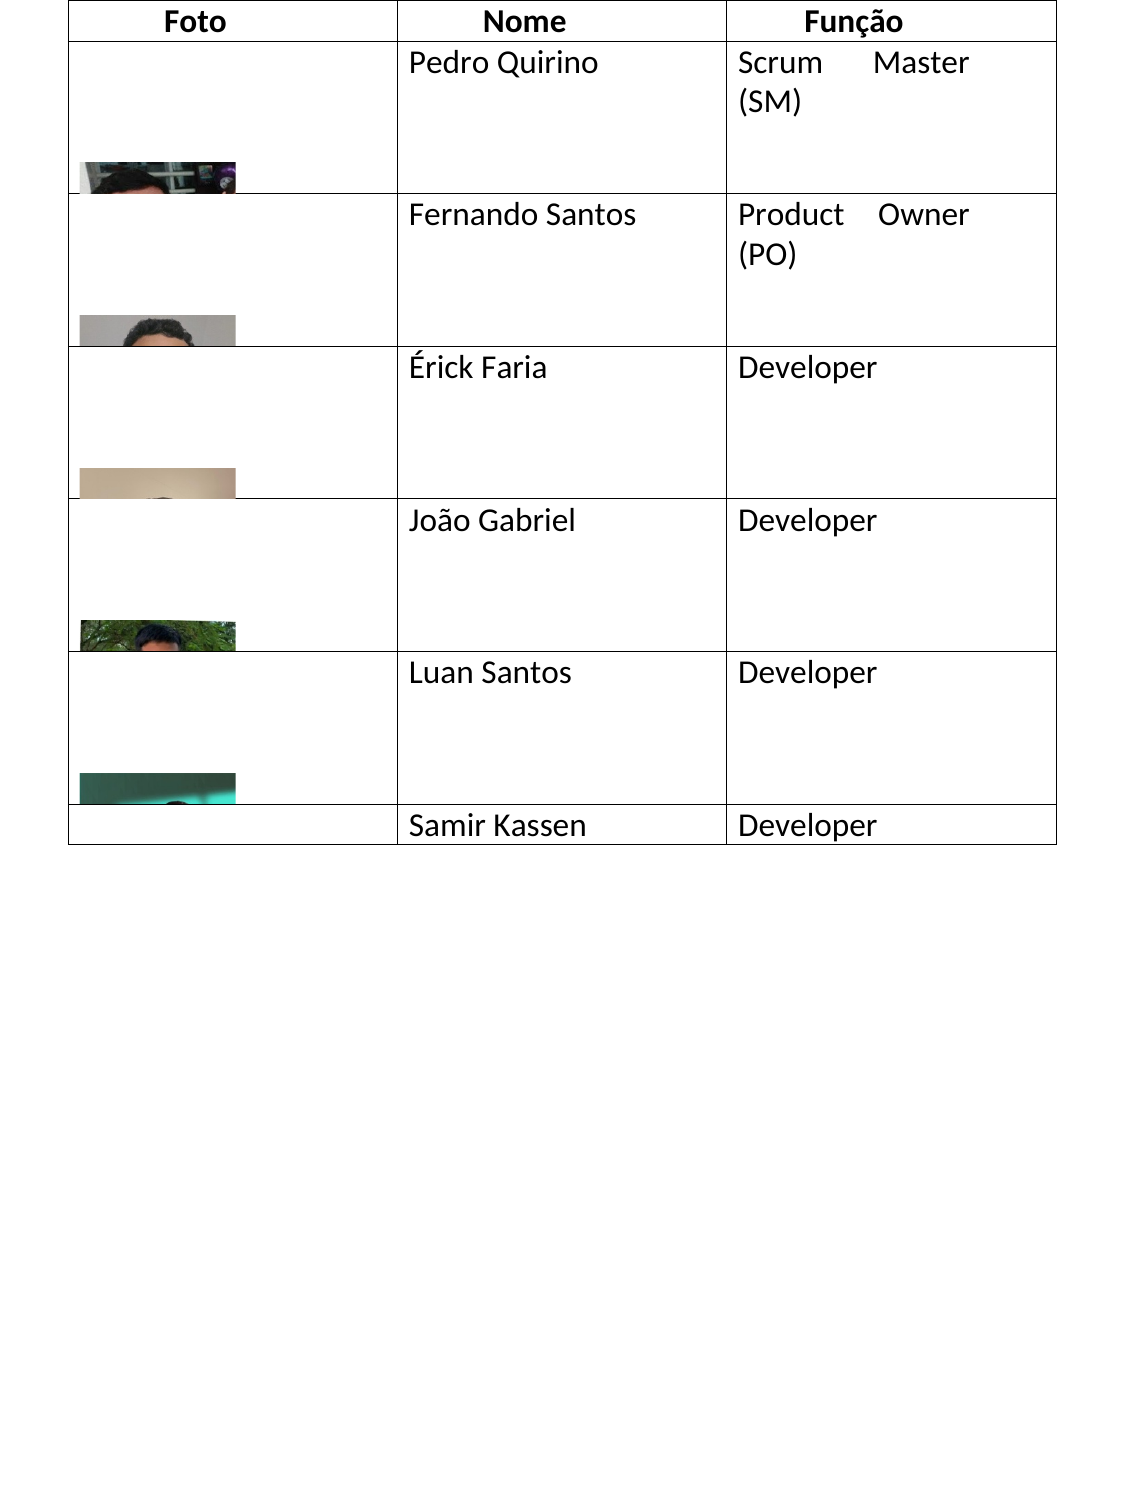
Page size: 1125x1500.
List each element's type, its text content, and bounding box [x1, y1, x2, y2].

table_cell João Gabriel [398, 499, 726, 651]
table_cell [69, 42, 397, 193]
table_cell Pedro Quirino [398, 42, 726, 193]
table_cell Developer [727, 805, 1056, 844]
table_cell [69, 347, 397, 498]
table_cell [69, 499, 397, 651]
table_cell Developer [727, 499, 1056, 651]
table_header Foto [69, 1, 397, 41]
table_cell Developer [727, 347, 1056, 498]
table_cell Samir Kassen [398, 805, 726, 844]
table_cell Product Owner (PO) [727, 194, 1056, 346]
table_header Função [727, 1, 1056, 41]
table_cell [69, 652, 397, 803]
table_cell [69, 194, 397, 346]
table_cell Scrum Master (SM) [727, 42, 1056, 193]
table_cell Luan Santos [398, 652, 726, 803]
table_cell Developer [727, 652, 1056, 803]
table_header Nome [398, 1, 726, 41]
table_cell Fernando Santos [398, 194, 726, 346]
table_cell Érick Faria [398, 347, 726, 498]
table_cell [69, 805, 397, 844]
